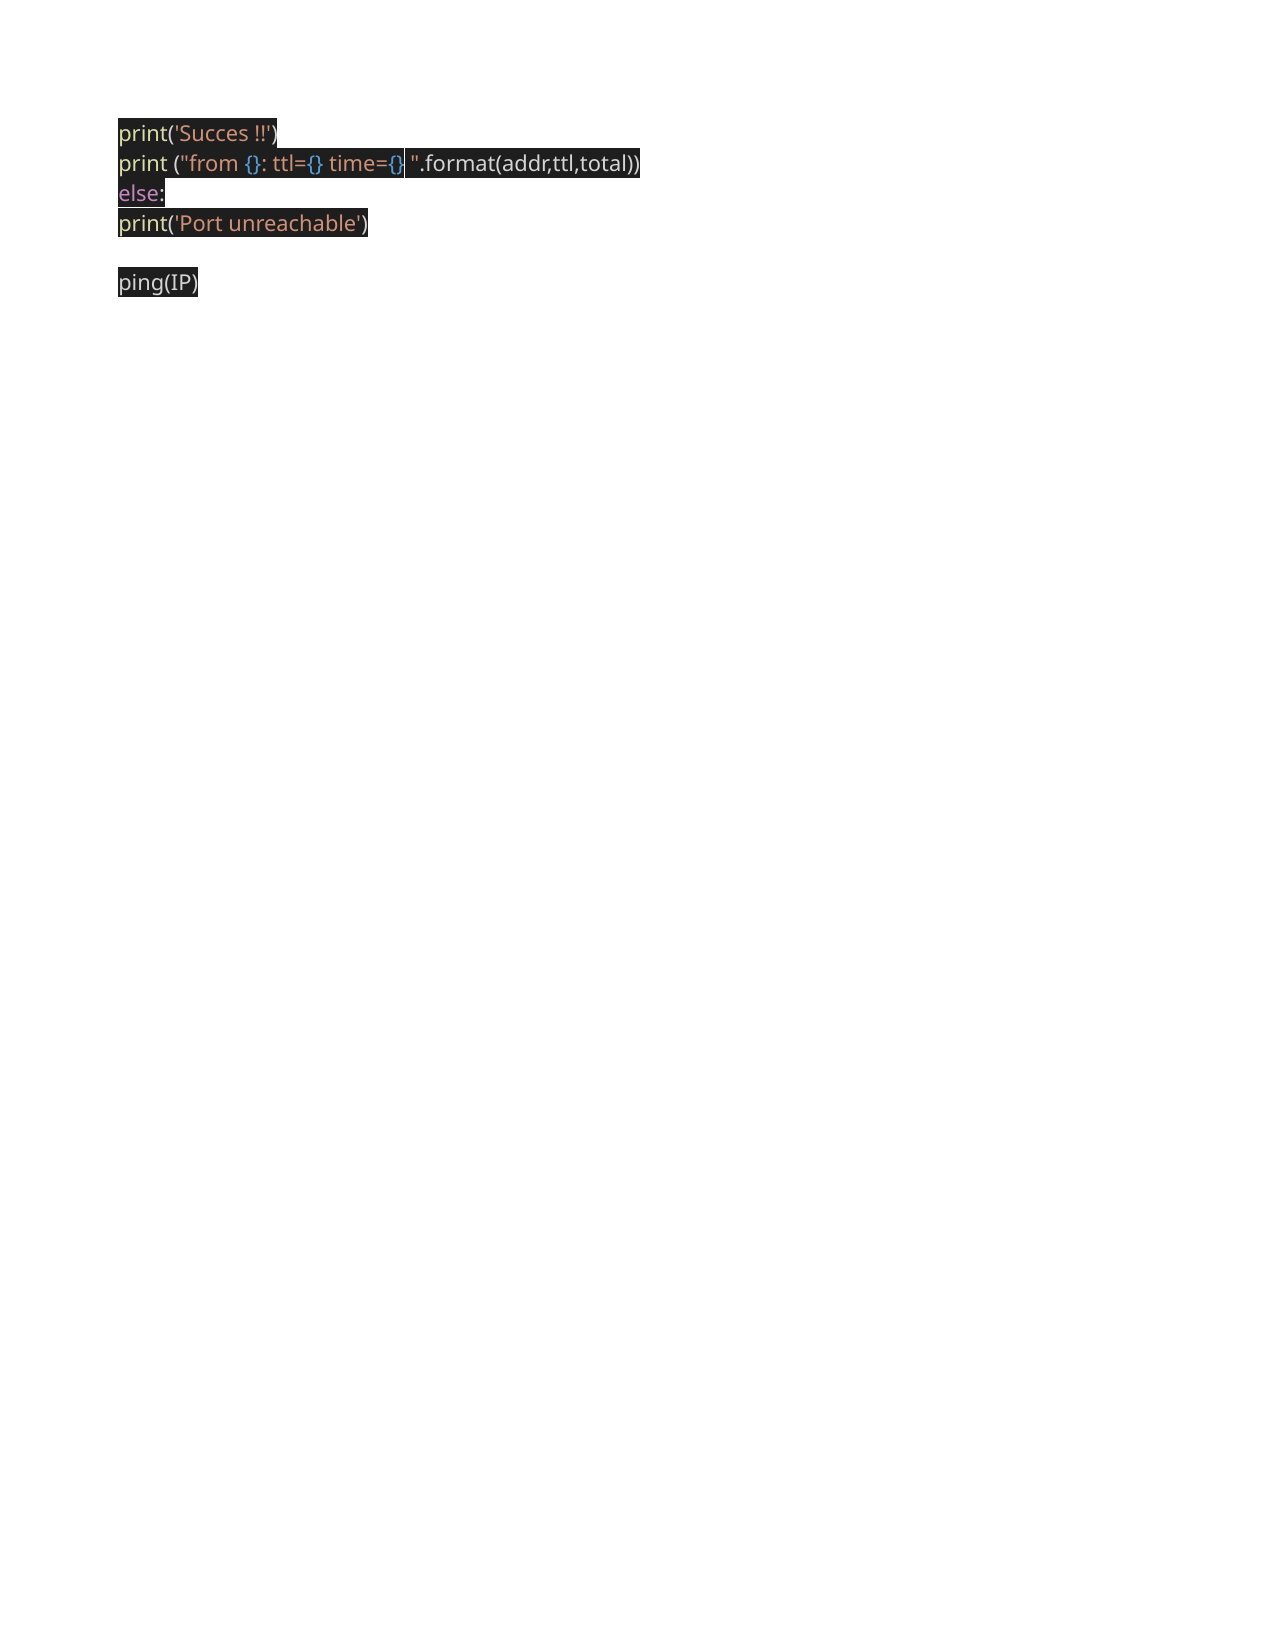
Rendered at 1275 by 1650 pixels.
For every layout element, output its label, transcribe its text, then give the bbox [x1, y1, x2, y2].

text else: [118, 178, 1157, 207]
text print('Port unreachable') [118, 207, 1157, 237]
text print('Succes !!') [118, 118, 1157, 148]
text ping(IP) [118, 267, 1157, 297]
text print ("from {}: ttl={} time={} ".format(addr,ttl,total)) [118, 148, 1157, 178]
